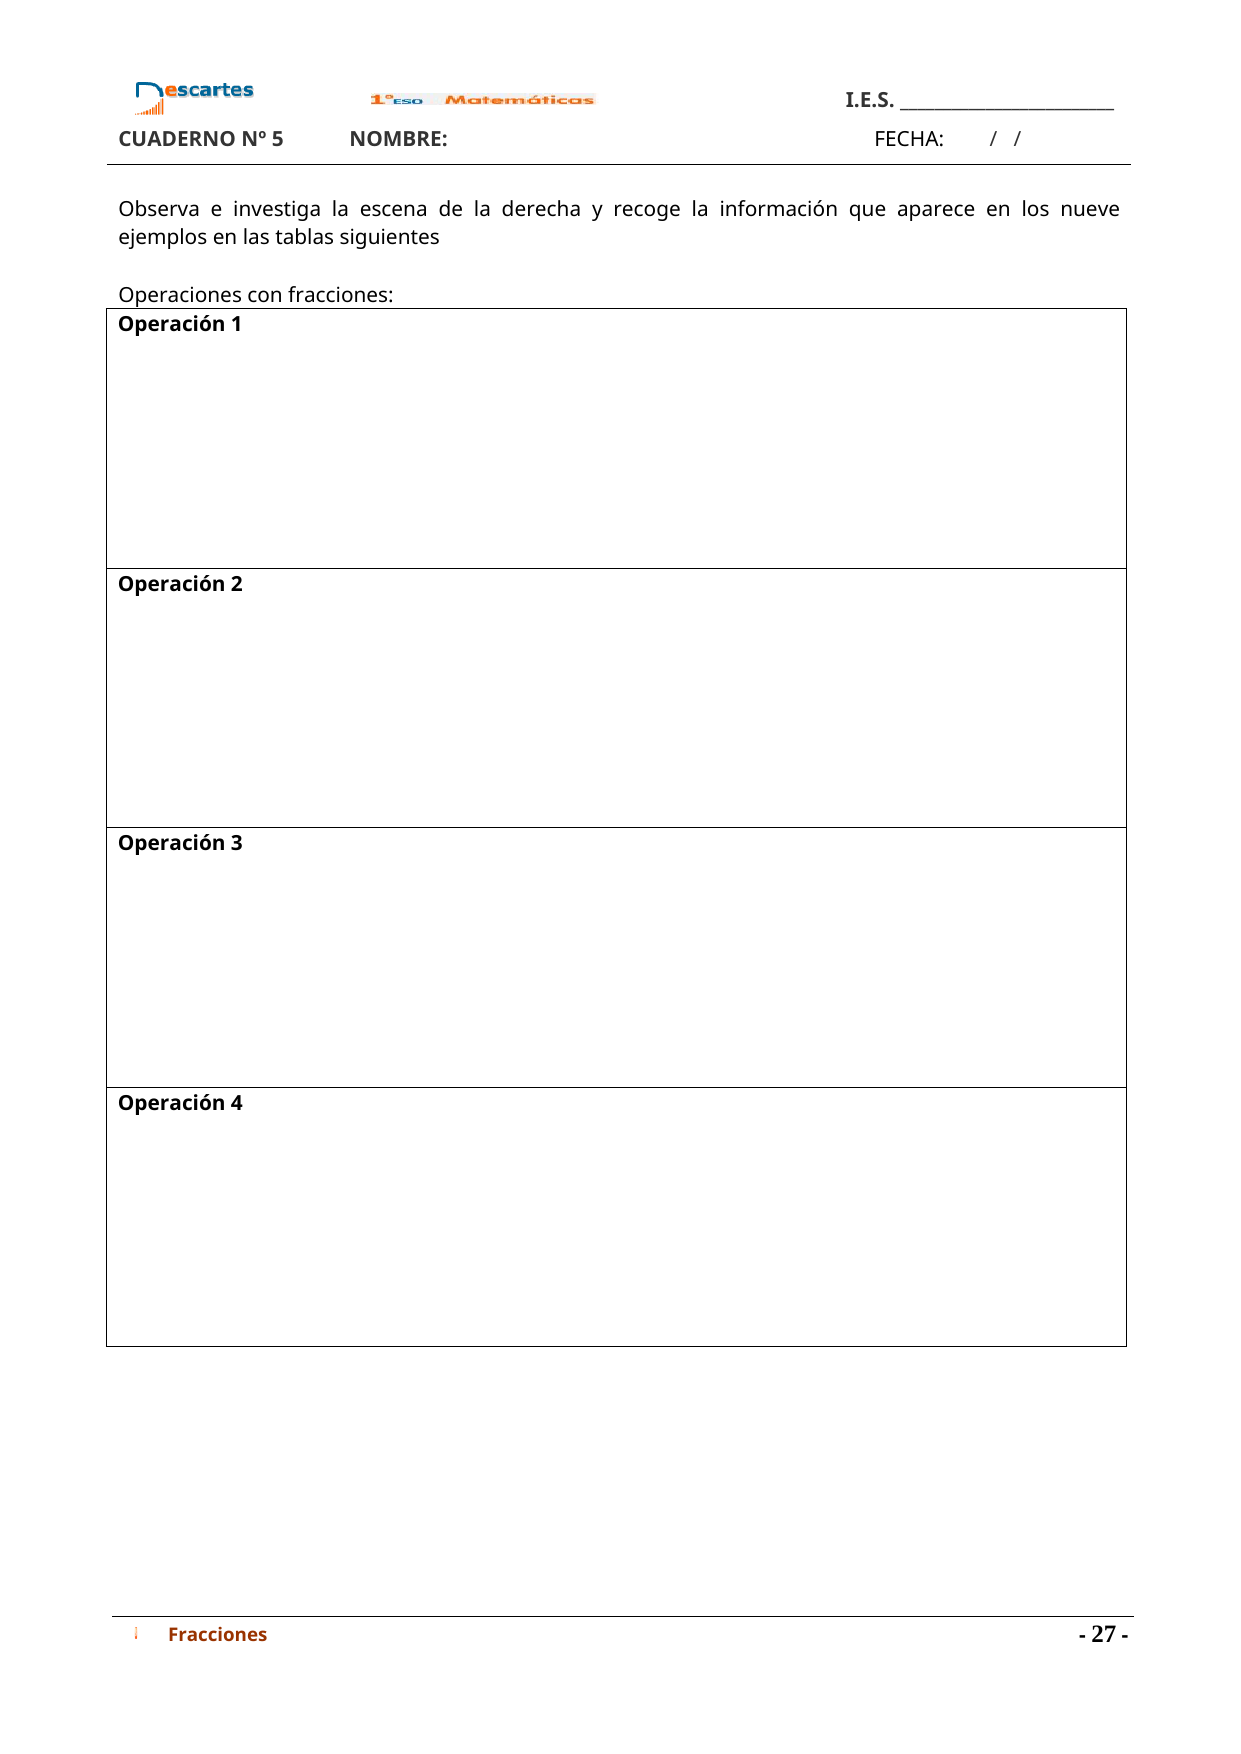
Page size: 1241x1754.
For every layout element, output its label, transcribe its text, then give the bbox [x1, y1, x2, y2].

text Operaciones con fracciones: [118, 280, 1122, 308]
text Observa e investiga la escena de la derecha y recoge la información que aparece en los nueve ejemplos en las tablas siguientes [118, 194, 1122, 251]
table_header Operación 1 [107, 309, 1126, 568]
table_cell Operación 4 [107, 1088, 1126, 1346]
table_cell Operación 2 [107, 569, 1126, 827]
picture [134, 82, 257, 115]
picture [371, 93, 599, 105]
table_cell Operación 3 [107, 828, 1126, 1087]
picture [134, 1626, 138, 1639]
